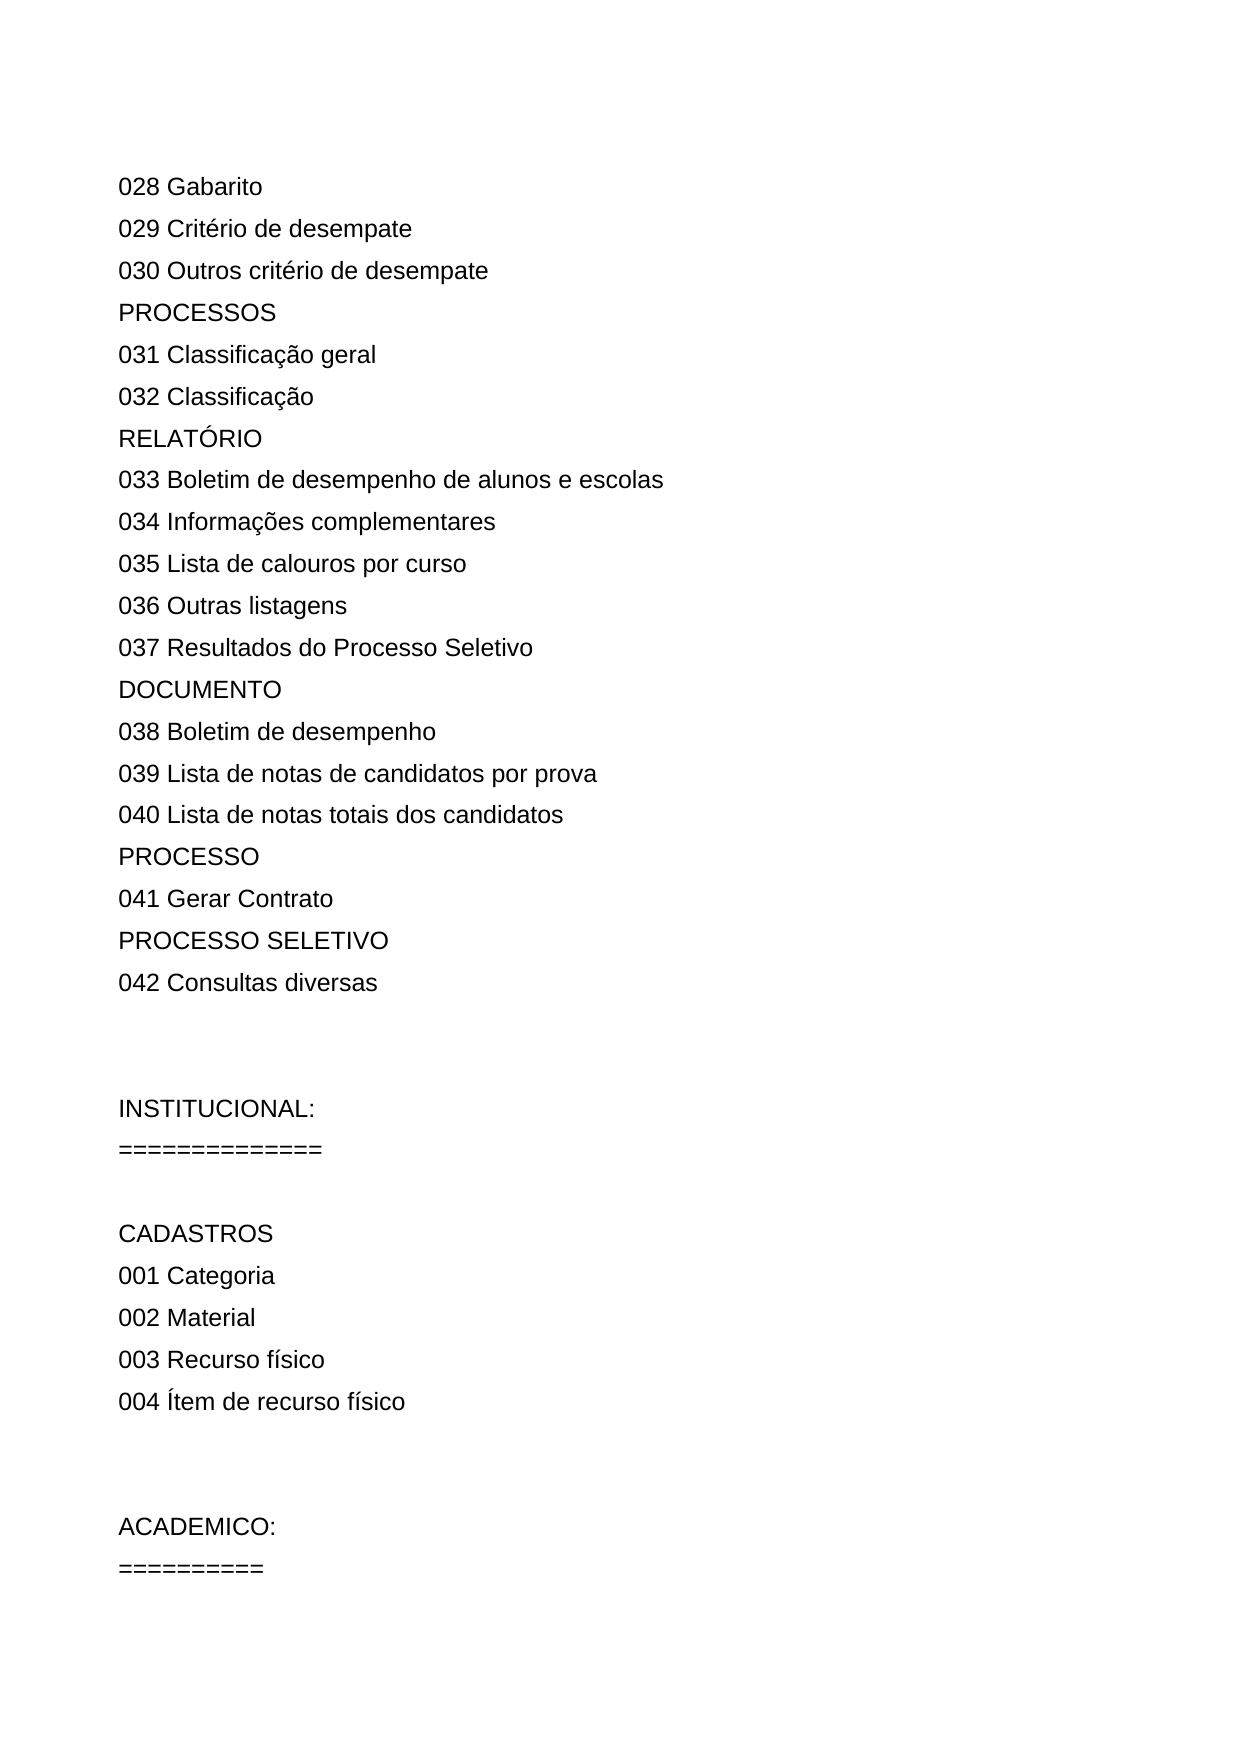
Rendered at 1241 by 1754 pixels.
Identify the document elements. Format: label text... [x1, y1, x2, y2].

text 035 Lista de calouros por curso [118, 550, 1122, 578]
text CADASTROS [118, 1220, 1122, 1248]
text 036 Outras listagens [118, 592, 1122, 620]
text 034 Informações complementares [118, 508, 1122, 536]
text ============== [118, 1136, 1122, 1164]
text INSTITUCIONAL: [118, 1094, 1122, 1122]
text 031 Classificação geral [118, 341, 1122, 368]
text RELATÓRIO [118, 424, 1122, 452]
text 042 Consultas diversas [118, 969, 1122, 997]
text PROCESSO SELETIVO [118, 927, 1122, 955]
text 041 Gerar Contrato [118, 885, 1122, 913]
text ACADEMICO: [118, 1513, 1122, 1541]
text 037 Resultados do Processo Seletivo [118, 634, 1122, 662]
text DOCUMENTO [118, 676, 1122, 703]
text PROCESSOS [118, 299, 1122, 327]
text 032 Classificação [118, 382, 1122, 410]
text 030 Outros critério de desempate [118, 257, 1122, 285]
text 002 Material [118, 1304, 1122, 1332]
text 038 Boletim de desempenho [118, 717, 1122, 745]
text ========== [118, 1555, 1122, 1583]
text 029 Critério de desempate [118, 215, 1122, 243]
text 004 Ítem de recurso físico [118, 1387, 1122, 1415]
text 028 Gabarito [118, 173, 1122, 201]
text 001 Categoria [118, 1262, 1122, 1290]
text 033 Boletim de desempenho de alunos e escolas [118, 466, 1122, 494]
text 040 Lista de notas totais dos candidatos [118, 801, 1122, 829]
text 003 Recurso físico [118, 1346, 1122, 1373]
text 039 Lista de notas de candidatos por prova [118, 759, 1122, 787]
text PROCESSO [118, 843, 1122, 871]
